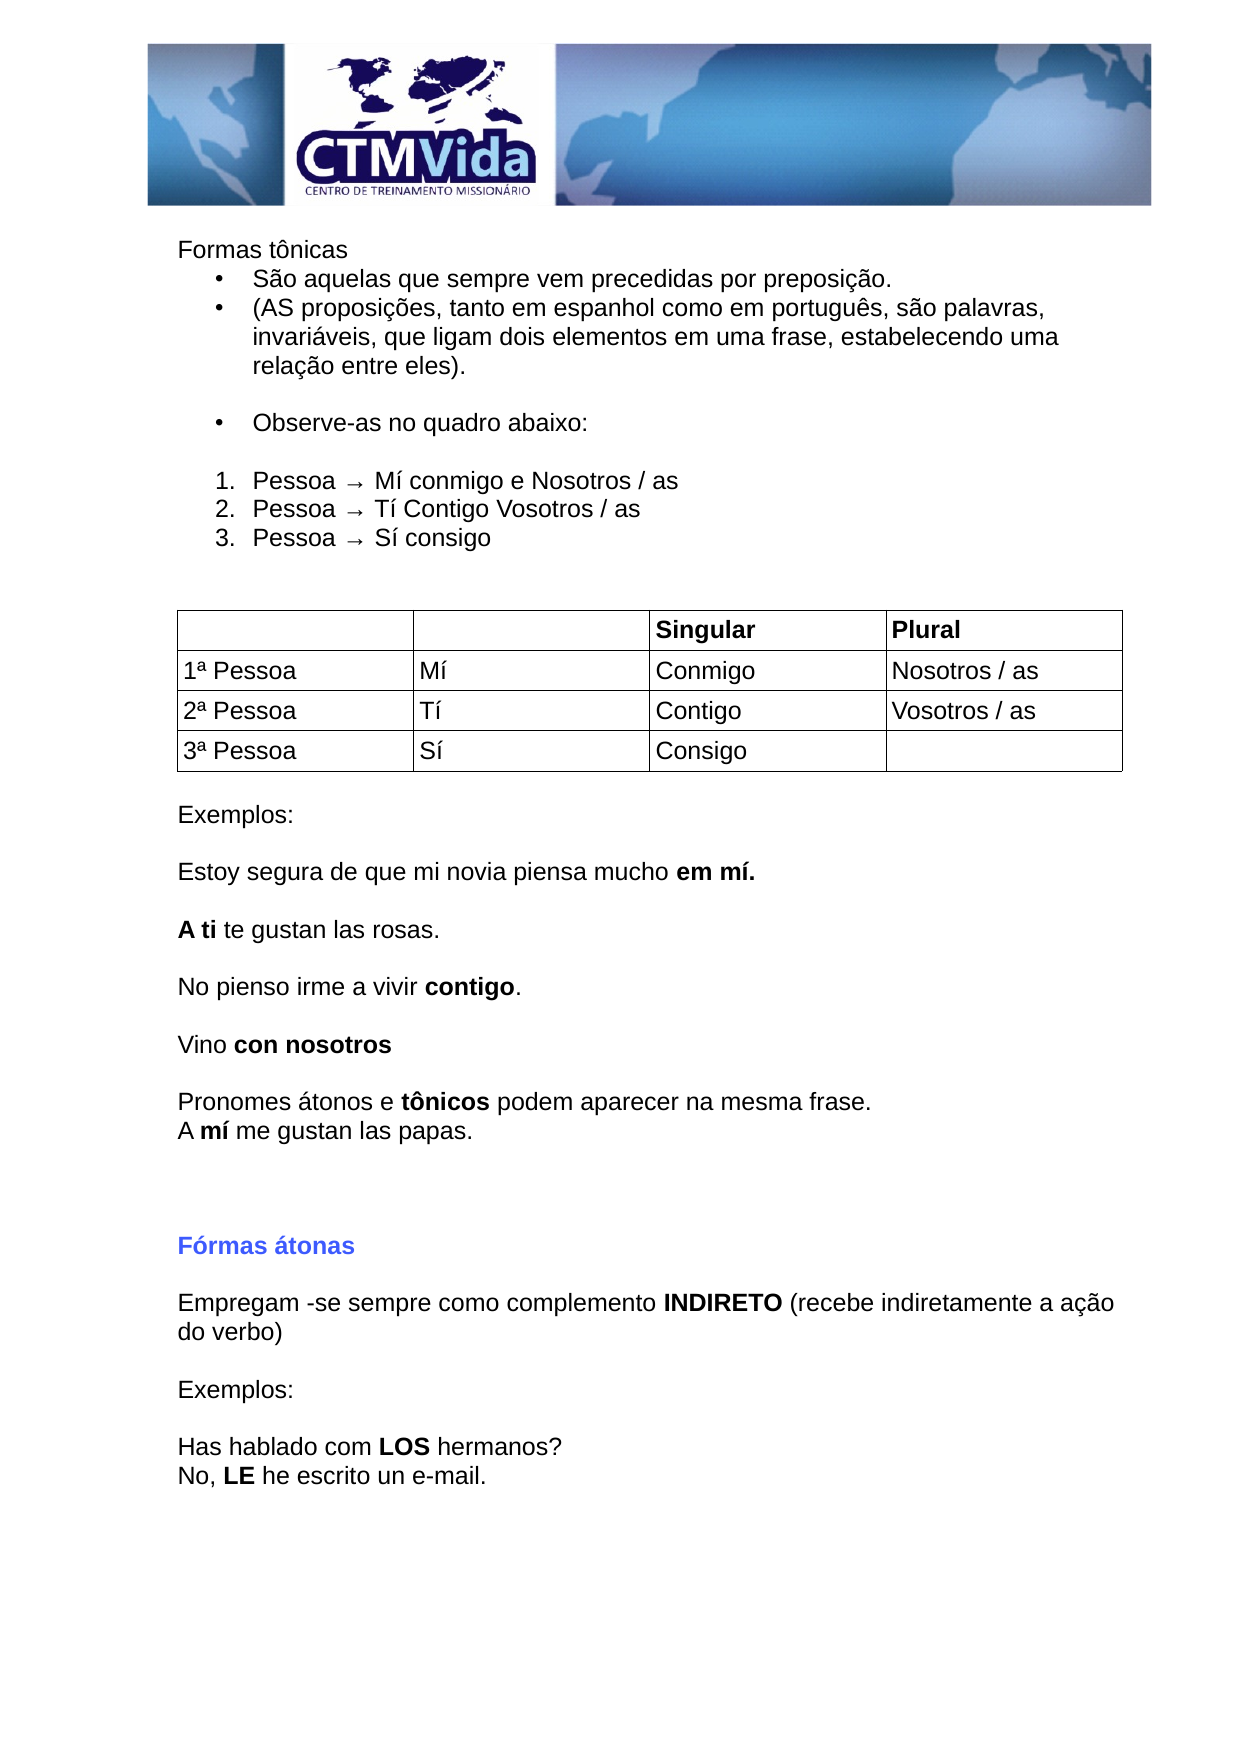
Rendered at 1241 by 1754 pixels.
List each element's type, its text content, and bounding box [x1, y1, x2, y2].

text Has hablado com LOS hermanos? [177, 1432, 1122, 1461]
list (AS proposições, tanto em espanhol como em português, são palavras, invariáveis, que ligam dois elementos em uma frase, estabelecendo uma relação entre eles). [215, 293, 1122, 379]
text No, LE he escrito un e-mail. [177, 1461, 1122, 1489]
table_header Plural [887, 611, 1122, 650]
table_cell Sí [414, 731, 649, 771]
text Fórmas átonas [177, 1231, 1122, 1259]
text Empregam -se sempre como complemento INDIRETO (recebe indiretamente a ação do verbo) [177, 1288, 1122, 1346]
text A mí me gustan las papas. [177, 1116, 1122, 1144]
text Estoy segura de que mi novia piensa mucho em mí. [177, 857, 1122, 886]
text Exemplos: [177, 1374, 1122, 1403]
text Formas tônicas [177, 235, 1122, 264]
table_cell Consigo [650, 731, 886, 771]
text Exemplos: [177, 799, 1122, 828]
list São aquelas que sempre vem precedidas por preposição. [215, 264, 1122, 293]
table_header [178, 611, 413, 650]
text A ti te gustan las rosas. [177, 914, 1122, 943]
table_cell Contigo [650, 691, 886, 730]
list Pessoa → Tí Contigo Vosotros / as [215, 494, 1122, 523]
table_cell 1ª Pessoa [178, 651, 413, 690]
text Pronomes átonos e tônicos podem aparecer na mesma frase. [177, 1087, 1122, 1116]
text No pienso irme a vivir contigo. [177, 972, 1122, 1001]
table_cell 2ª Pessoa [178, 691, 413, 730]
table_cell Vosotros / as [887, 691, 1122, 730]
table_cell Conmigo [650, 651, 886, 690]
table_cell 3ª Pessoa [178, 731, 413, 771]
picture [147, 43, 1152, 206]
list Pessoa → Sí consigo [215, 523, 1122, 552]
table_cell Mí [414, 651, 649, 690]
list Pessoa → Mí conmigo e Nosotros / as [215, 466, 1122, 494]
table_header [414, 611, 649, 650]
list Observe-as no quadro abaixo: [215, 408, 1122, 437]
table_cell Tí [414, 691, 649, 730]
text Vino con nosotros [177, 1029, 1122, 1058]
table_cell [887, 731, 1122, 771]
table_header Singular [650, 611, 886, 650]
table_cell Nosotros / as [887, 651, 1122, 690]
